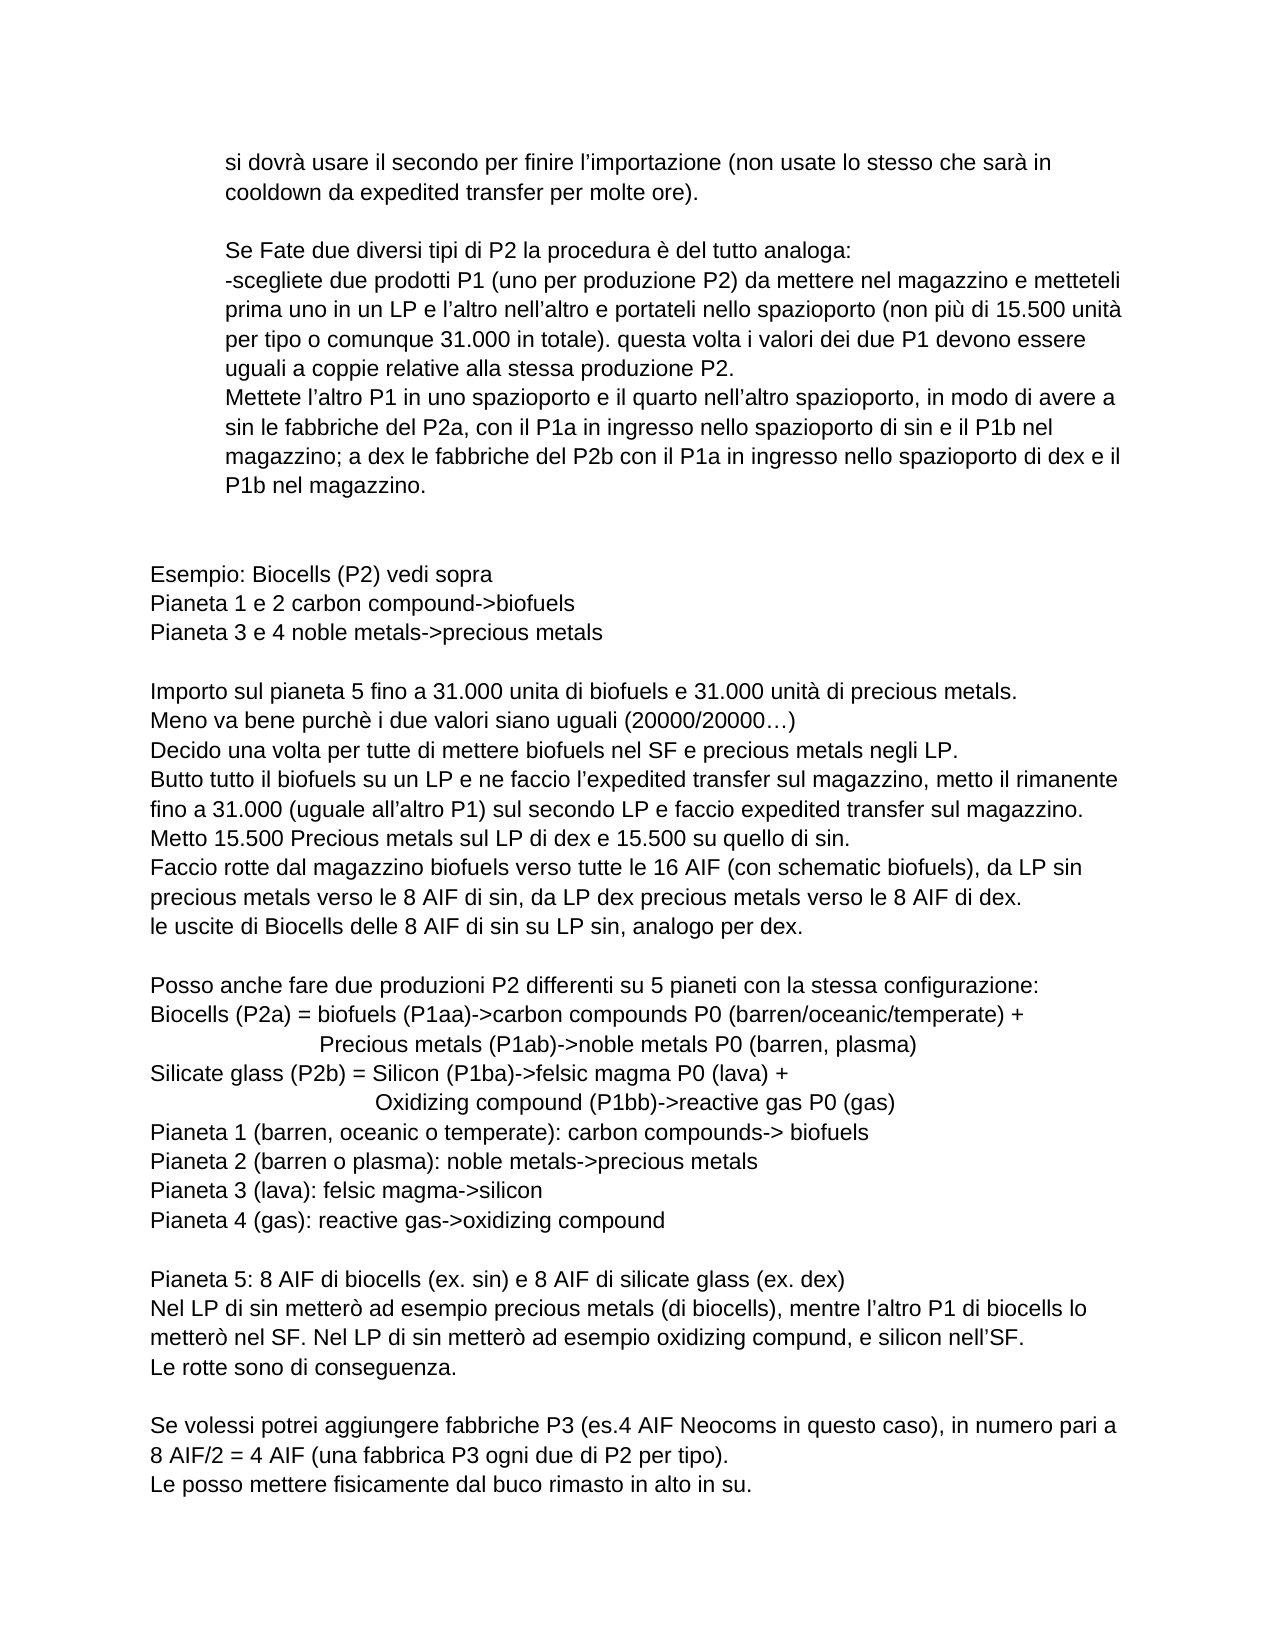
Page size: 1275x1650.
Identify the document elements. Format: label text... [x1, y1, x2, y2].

text Importo sul pianeta 5 fino a 31.000 unita di biofuels e 31.000 unità di precious metals. [150, 679, 1125, 704]
text Se Fate due diversi tipi di P2 la procedura è del tutto analoga: [225, 238, 1125, 264]
text Nel LP di sin metterò ad esempio precious metals (di biocells), mentre l’altro P1 di biocells lo metterò nel SF. Nel LP di sin metterò ad esempio oxidizing compund, e silicon nell’SF. [150, 1296, 1125, 1351]
text le uscite di Biocells delle 8 AIF di sin su LP sin, analogo per dex. [150, 914, 1125, 939]
text Pianeta 1 (barren, oceanic o temperate): carbon compounds-> biofuels [150, 1119, 1125, 1145]
text Pianeta 2 (barren o plasma): noble metals->precious metals [150, 1149, 1125, 1174]
text Posso anche fare due produzioni P2 differenti su 5 pianeti con la stessa configurazione: [150, 972, 1125, 998]
text Oxidizing compound (P1bb)->reactive gas P0 (gas) [150, 1090, 1125, 1116]
text Le rotte sono di conseguenza. [150, 1354, 1125, 1380]
text Butto tutto il biofuels su un LP e ne faccio l’expedited transfer sul magazzino, metto il rimanente fino a 31.000 (uguale all’altro P1) sul secondo LP e faccio expedited transfer sul magazzino. Metto 15.500 Precious metals sul LP di dex e 15.500 su quello di sin. [150, 767, 1125, 851]
text Silicate glass (P2b) = Silicon (P1ba)->felsic magma P0 (lava) + [150, 1061, 1125, 1086]
text Esempio: Biocells (P2) vedi sopra [150, 561, 1125, 587]
text Pianeta 3 e 4 noble metals->precious metals [150, 620, 1125, 646]
text Le posso mettere fisicamente dal buco rimasto in alto in su. [150, 1472, 1125, 1497]
text Pianeta 4 (gas): reactive gas->oxidizing compound [150, 1207, 1125, 1233]
text Biocells (P2a) = biofuels (P1aa)->carbon compounds P0 (barren/oceanic/temperate) + [150, 1002, 1125, 1027]
text Meno va bene purchè i due valori siano uguali (20000/20000…) [150, 708, 1125, 734]
text Faccio rotte dal magazzino biofuels verso tutte le 16 AIF (con schematic biofuels), da LP sin precious metals verso le 8 AIF di sin, da LP dex precious metals verso le 8 AIF di dex. [150, 855, 1125, 910]
text si dovrà usare il secondo per finire l’importazione (non usate lo stesso che sarà in cooldown da expedited transfer per molte ore). [225, 150, 1125, 205]
text Se volessi potrei aggiungere fabbriche P3 (es.4 AIF Neocoms in questo caso), in numero pari a 8 AIF/2 = 4 AIF (una fabbrica P3 ogni due di P2 per tipo). [150, 1413, 1125, 1468]
text Decido una volta per tutte di mettere biofuels nel SF e precious metals negli LP. [150, 737, 1125, 763]
text Pianeta 5: 8 AIF di biocells (ex. sin) e 8 AIF di silicate glass (ex. dex) [150, 1266, 1125, 1292]
text -scegliete due prodotti P1 (uno per produzione P2) da mettere nel magazzino e metteteli prima uno in un LP e l’altro nell’altro e portateli nello spazioporto (non più di 15.500 unità per tipo o comunque 31.000 in totale). questa volta i valori dei due P1 devono essere uguali a coppie relative alla stessa produzione P2. [225, 267, 1125, 381]
text Pianeta 1 e 2 carbon compound->biofuels [150, 591, 1125, 616]
text Mettete l’altro P1 in uno spazioporto e il quarto nell’altro spazioporto, in modo di avere a sin le fabbriche del P2a, con il P1a in ingresso nello spazioporto di sin e il P1b nel magazzino; a dex le fabbriche del P2b con il P1a in ingresso nello spazioporto di dex e il P1b nel magazzino. [225, 385, 1125, 499]
text Precious metals (P1ab)->noble metals P0 (barren, plasma) [150, 1031, 1125, 1057]
text Pianeta 3 (lava): felsic magma->silicon [150, 1178, 1125, 1204]
